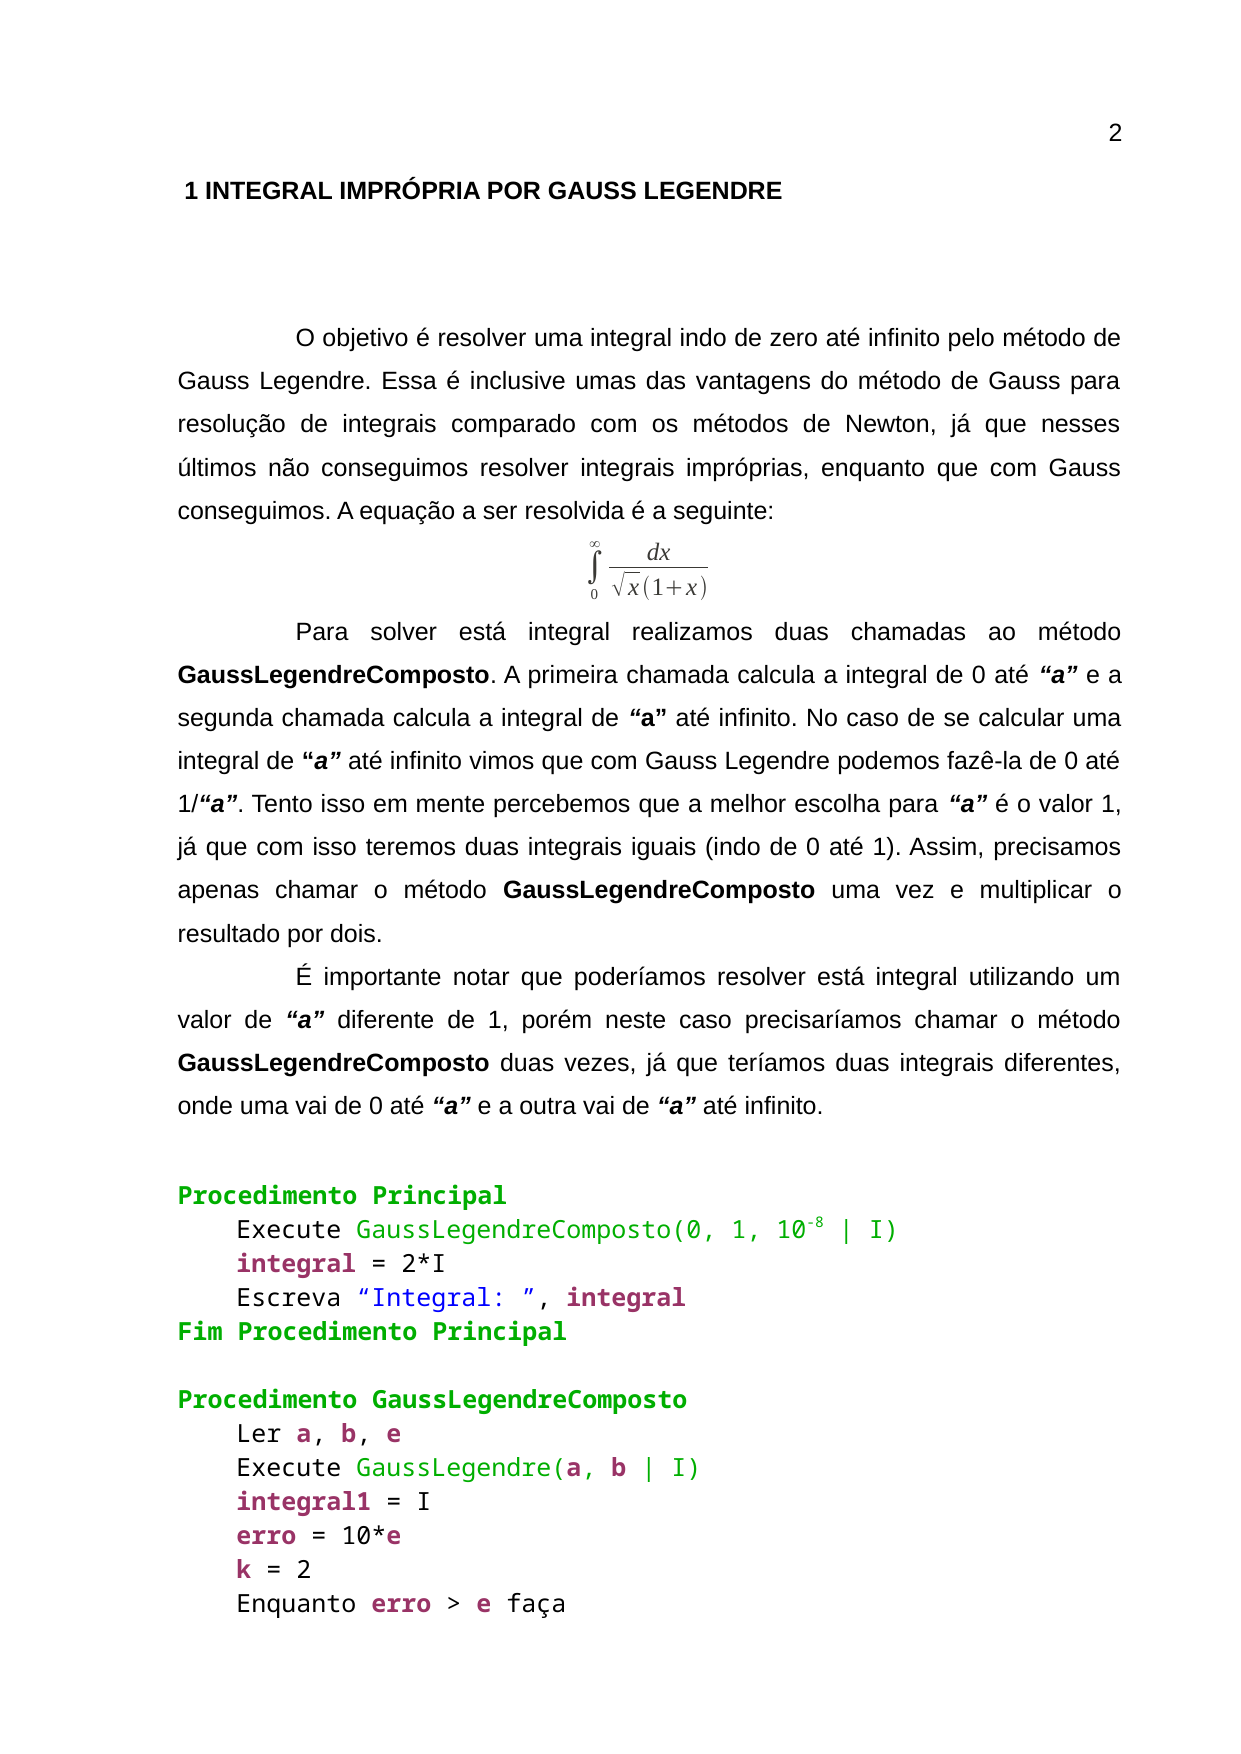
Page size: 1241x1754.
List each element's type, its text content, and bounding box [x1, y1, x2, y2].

text integral = 2*I [177, 1245, 1122, 1279]
text Para solver está integral realizamos duas chamadas ao método GaussLegendreComposto. A primeira chamada calcula a integral de 0 até “a” e a segunda chamada calcula a integral de “a” até infinito. No caso de se calcular uma integral de “a” até infinito vimos que com Gauss Legendre podemos fazê-la de 0 até 1/“a”. Tento isso em mente percebemos que a melhor escolha para “a” é o valor 1, já que com isso teremos duas integrais iguais (indo de 0 até 1). Assim, precisamos apenas chamar o método GaussLegendreComposto uma vez e multiplicar o resultado por dois. [177, 539, 1122, 947]
text integral1 = I [177, 1484, 1122, 1518]
text Ler a, b, e [177, 1416, 1122, 1450]
text Procedimento Principal [177, 1177, 1122, 1211]
list Integral IMPRÓPRIA por gauss legendre [177, 176, 1122, 205]
text Enquanto erro > e faça [177, 1586, 1122, 1620]
text Procedimento GaussLegendreComposto [177, 1382, 1122, 1416]
text Execute GaussLegendreComposto(0, 1, 10-8 | I) [177, 1211, 1122, 1245]
text É importante notar que poderíamos resolver está integral utilizando um valor de “a” diferente de 1, porém neste caso precisaríamos chamar o método GaussLegendreComposto duas vezes, já que teríamos duas integrais diferentes, onde uma vai de 0 até “a” e a outra vai de “a” até infinito. [177, 962, 1122, 1120]
text k = 2 [177, 1552, 1122, 1586]
text Execute GaussLegendre(a, b | I) [177, 1450, 1122, 1484]
text erro = 10*e [177, 1518, 1122, 1552]
text Escreva “Integral: ”, integral [177, 1279, 1122, 1313]
text O objetivo é resolver uma integral indo de zero até infinito pelo método de Gauss Legendre. Essa é inclusive umas das vantagens do método de Gauss para resolução de integrais comparado com os métodos de Newton, já que nesses últimos não conseguimos resolver integrais impróprias, enquanto que com Gauss conseguimos. A equação a ser resolvida é a seguinte: [177, 323, 1122, 524]
text Fim Procedimento Principal [177, 1313, 1122, 1348]
